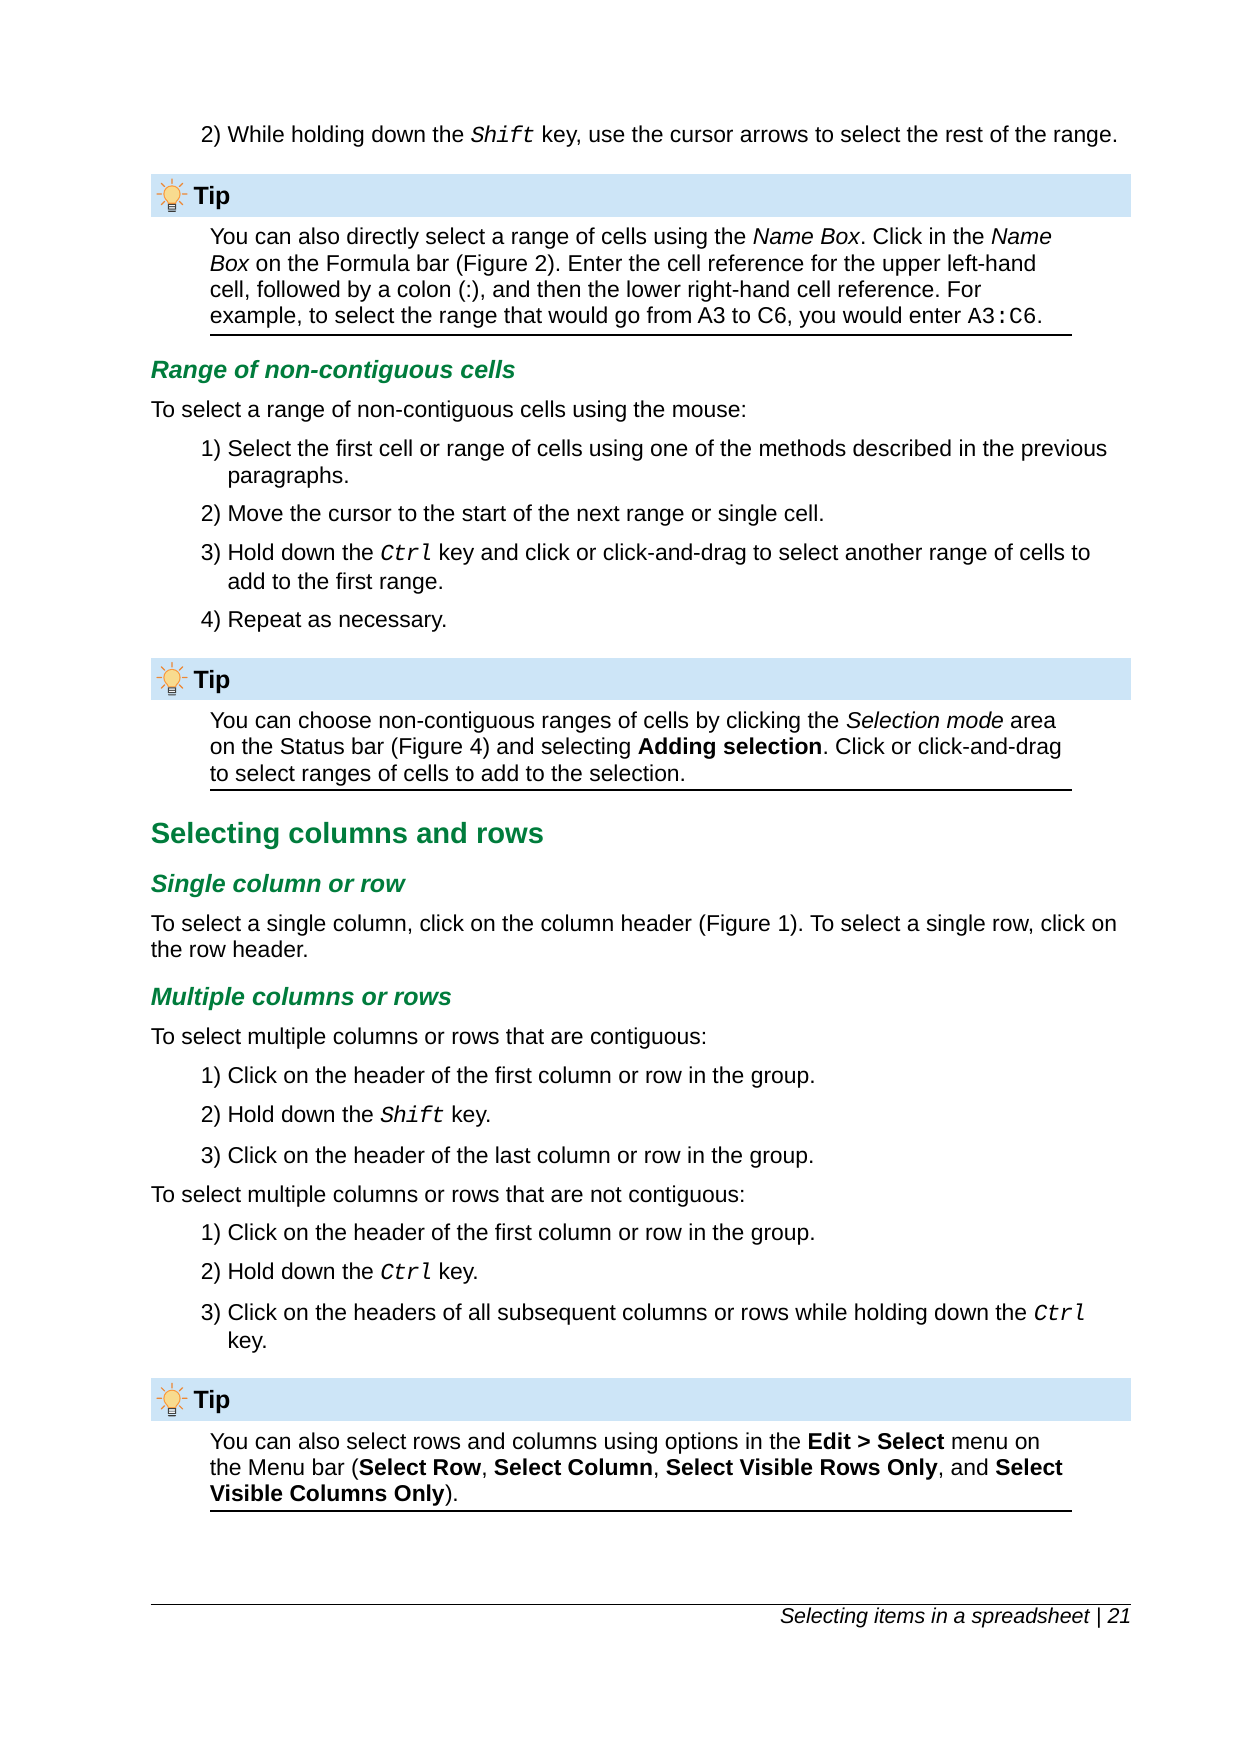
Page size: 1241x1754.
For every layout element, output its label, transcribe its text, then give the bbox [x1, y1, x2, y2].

subtitle Tip [151, 1378, 1131, 1421]
text You can also select rows and columns using options in the Edit > Select menu on the Menu bar (Select Row, Select Column, Select Visible Rows Only, and Select Visible Columns Only). [209, 1428, 1072, 1512]
list Click on the headers of all subsequent columns or rows while holding down the Ctrl key. [227, 1299, 1131, 1354]
list Move the cursor to the start of the next range or single cell. [227, 500, 1131, 527]
list Hold down the Ctrl key and click or click-and-drag to select another range of cells to add to the first range. [227, 539, 1131, 594]
subtitle Selecting columns and rows [151, 816, 1131, 849]
subtitle Range of non-contiguous cells [151, 355, 1131, 384]
text You can choose non-contiguous ranges of cells by clicking the Selection mode area on the Status bar (Figure 4) and selecting Adding selection. Click or click-and-drag to select ranges of cells to add to the selection. [209, 707, 1072, 791]
list Click on the header of the last column or row in the group. [227, 1142, 1131, 1168]
subtitle Tip [151, 174, 1131, 217]
text You can also directly select a range of cells using the Name Box. Click in the Name Box on the Formula bar (Figure 2). Enter the cell reference for the upper left-hand cell, followed by a colon (:), and then the lower right-hand cell reference. For example, to select the range that would go from A3 to C6, you would enter A3:C6. [209, 223, 1072, 336]
list To select multiple columns or rows that are not contiguous: [151, 1181, 1131, 1207]
list While holding down the Shift key, use the cursor arrows to select the rest of the range. [227, 121, 1131, 149]
list Hold down the Ctrl key. [227, 1258, 1131, 1287]
subtitle Tip [193, 658, 1131, 700]
subtitle Single column or row [151, 869, 1131, 897]
list Hold down the Shift key. [227, 1101, 1131, 1129]
list Click on the header of the first column or row in the group. [227, 1219, 1131, 1246]
list Repeat as necessary. [227, 606, 1131, 633]
list To select a range of non-contiguous cells using the mouse: [151, 396, 1131, 423]
list Click on the header of the first column or row in the group. [227, 1062, 1131, 1088]
text To select a single column, click on the column header (Figure 1). To select a single row, click on the row header. [151, 910, 1131, 962]
list To select multiple columns or rows that are contiguous: [151, 1023, 1131, 1049]
list Select the first cell or range of cells using one of the methods described in the previous paragraphs. [227, 435, 1131, 488]
subtitle Multiple columns or rows [151, 982, 1131, 1011]
